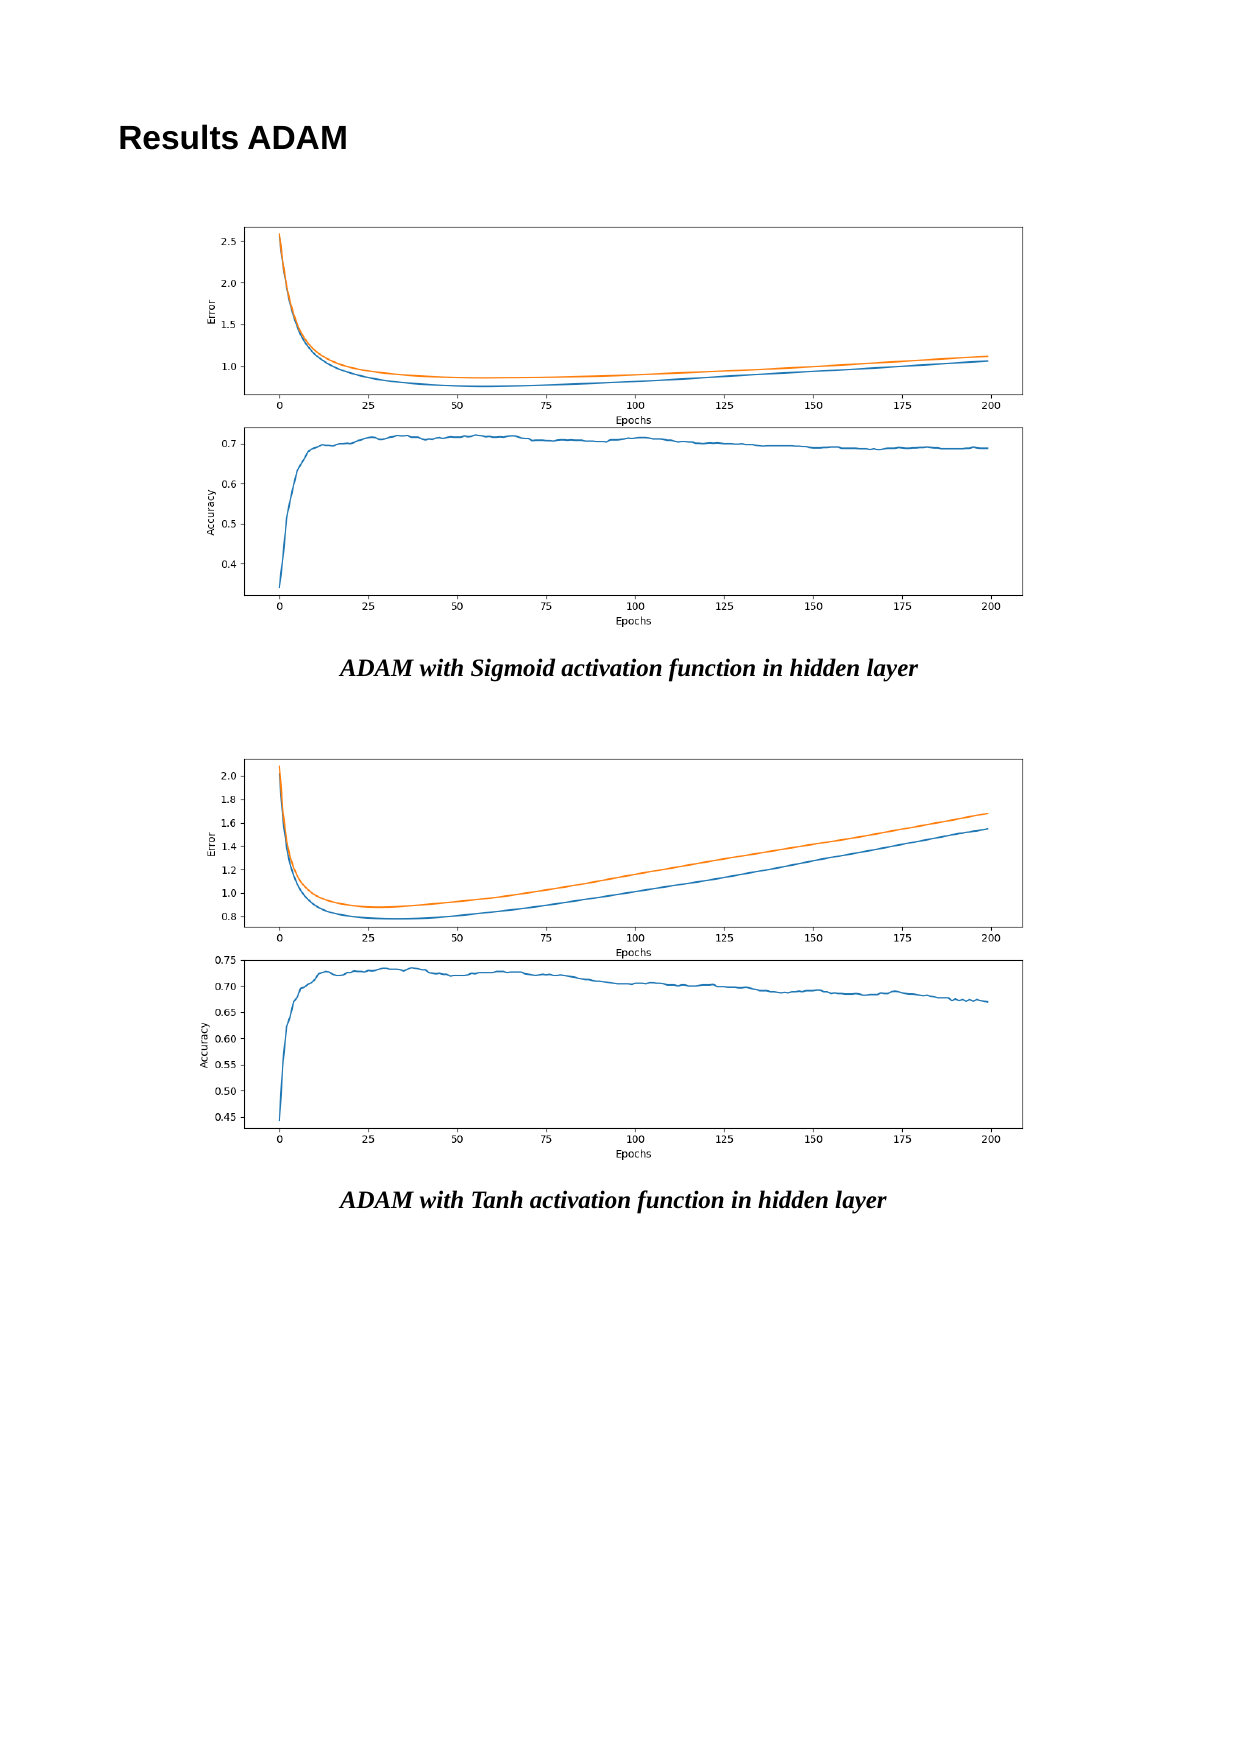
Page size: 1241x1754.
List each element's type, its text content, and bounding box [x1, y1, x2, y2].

subtitle Results ADAM [118, 118, 1122, 157]
text ADAM with Sigmoid activation function in hidden layer [118, 647, 1122, 681]
text ADAM with Tanh activation function in hidden layer [118, 1180, 1122, 1214]
picture [118, 701, 1123, 1180]
picture [118, 169, 1123, 647]
